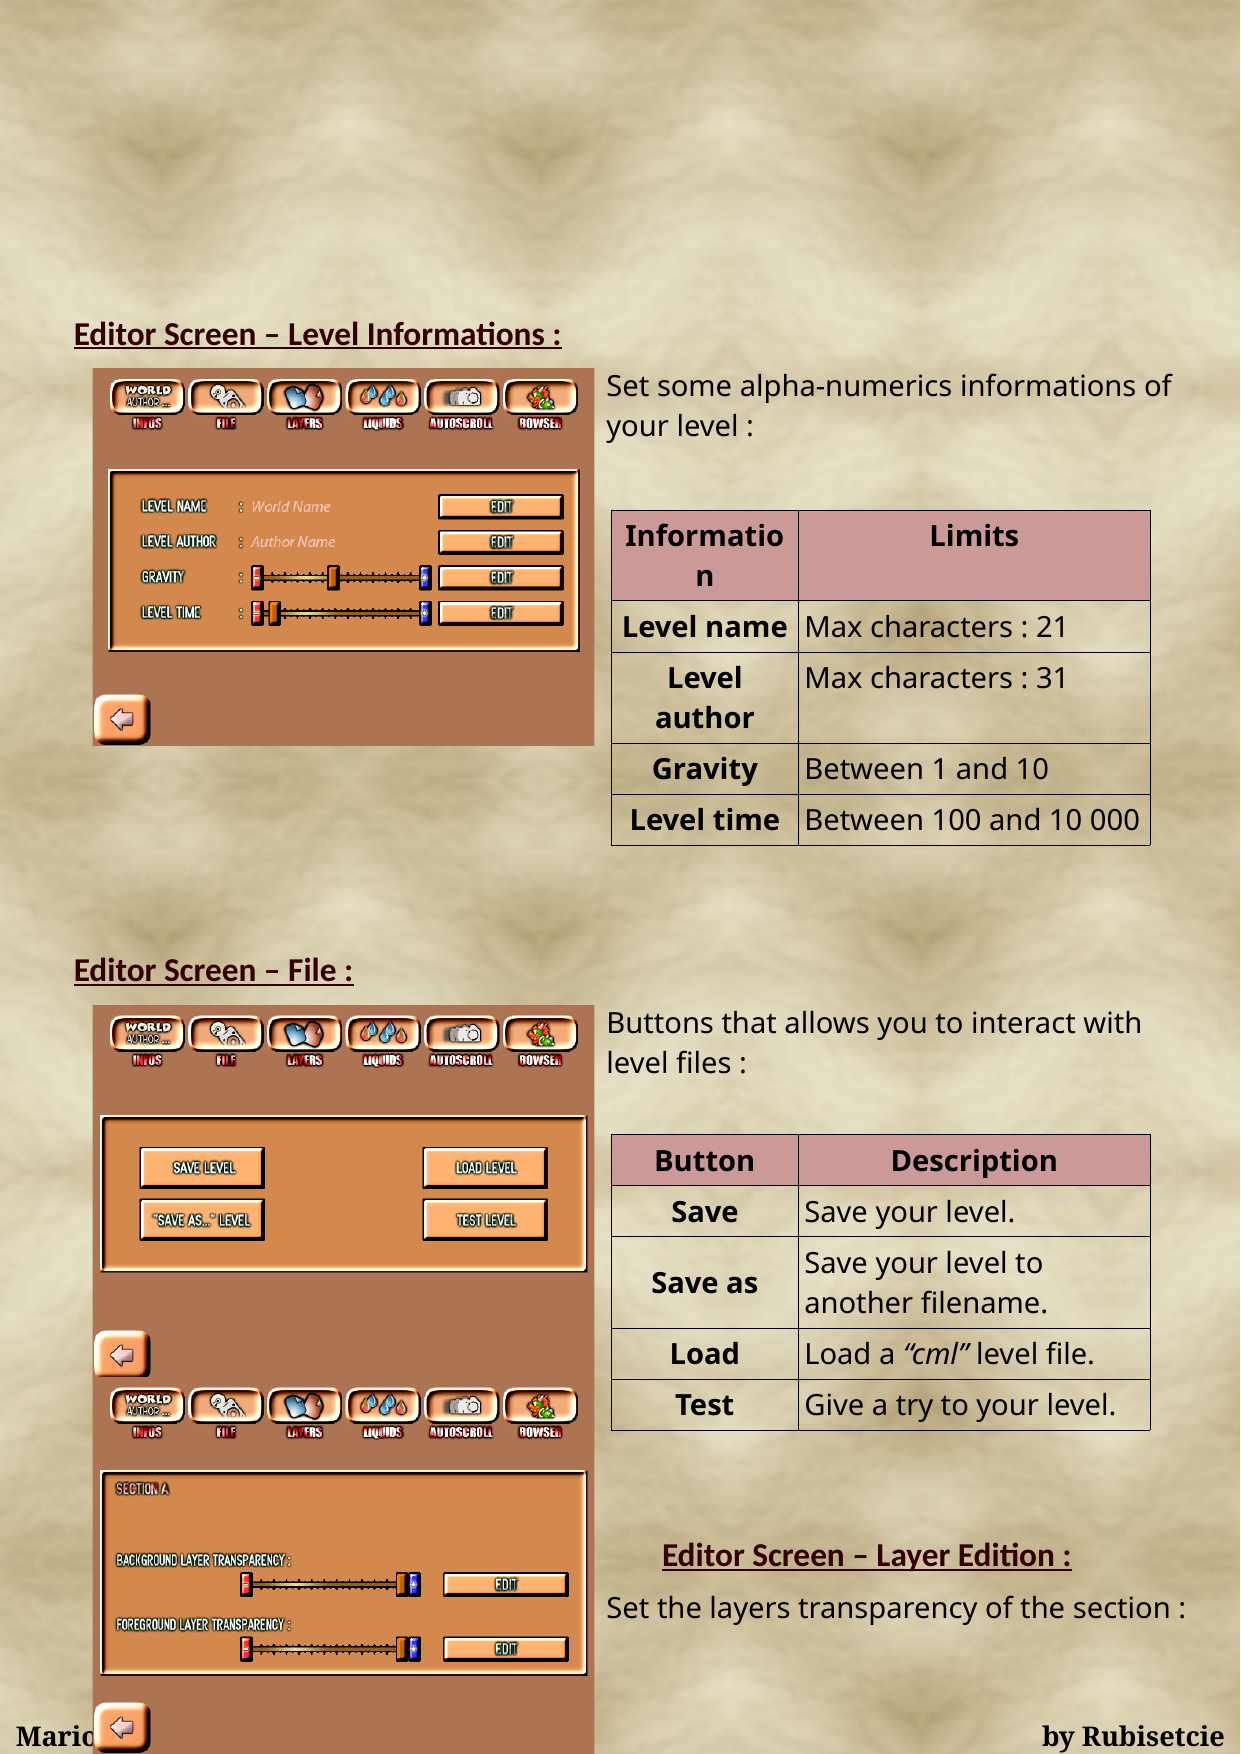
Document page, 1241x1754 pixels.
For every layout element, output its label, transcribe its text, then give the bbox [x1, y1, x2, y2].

text Editor Screen – Level Informations : [0, 312, 1240, 353]
text your level : [595, 405, 1240, 445]
text Set the layers transparency of the section : [595, 1587, 1240, 1627]
table_cell Test [612, 1380, 798, 1430]
text [0, 1042, 92, 1082]
table_cell Between 1 and 10 [799, 744, 1150, 794]
text level files : [595, 1042, 1240, 1082]
table_cell Load [612, 1329, 798, 1379]
table_cell Give a try to your level. [799, 1380, 1150, 1430]
text [0, 1587, 92, 1627]
text Editor Screen – Layer Edition : [595, 1534, 1240, 1575]
table_cell Save your level. [799, 1186, 1150, 1236]
table_cell Load a “cml” level file. [799, 1329, 1150, 1379]
table_cell Save [612, 1186, 798, 1236]
text Editor Screen – File : [0, 949, 1240, 990]
table_cell Level author [612, 653, 798, 743]
table_cell Save as [612, 1237, 798, 1327]
text [0, 1534, 92, 1575]
table_header Limits [799, 511, 1150, 600]
table_header Information [612, 511, 798, 600]
table_cell Level name [612, 601, 798, 652]
table_header Button [612, 1135, 798, 1185]
table_cell Save your level to another filename. [799, 1237, 1150, 1327]
table_cell Max characters : 21 [799, 601, 1150, 652]
table_cell Max characters : 31 [799, 653, 1150, 743]
text Set some alpha-numerics informations of [0, 366, 1240, 405]
text Buttons that allows you to interact with [0, 1002, 1240, 1042]
picture [0, 0, 1241, 1754]
table_cell Level time [612, 795, 798, 845]
table_cell Gravity [612, 744, 798, 794]
table_cell Between 100 and 10 000 [799, 795, 1150, 845]
table_header Description [799, 1135, 1150, 1185]
text [0, 405, 92, 445]
